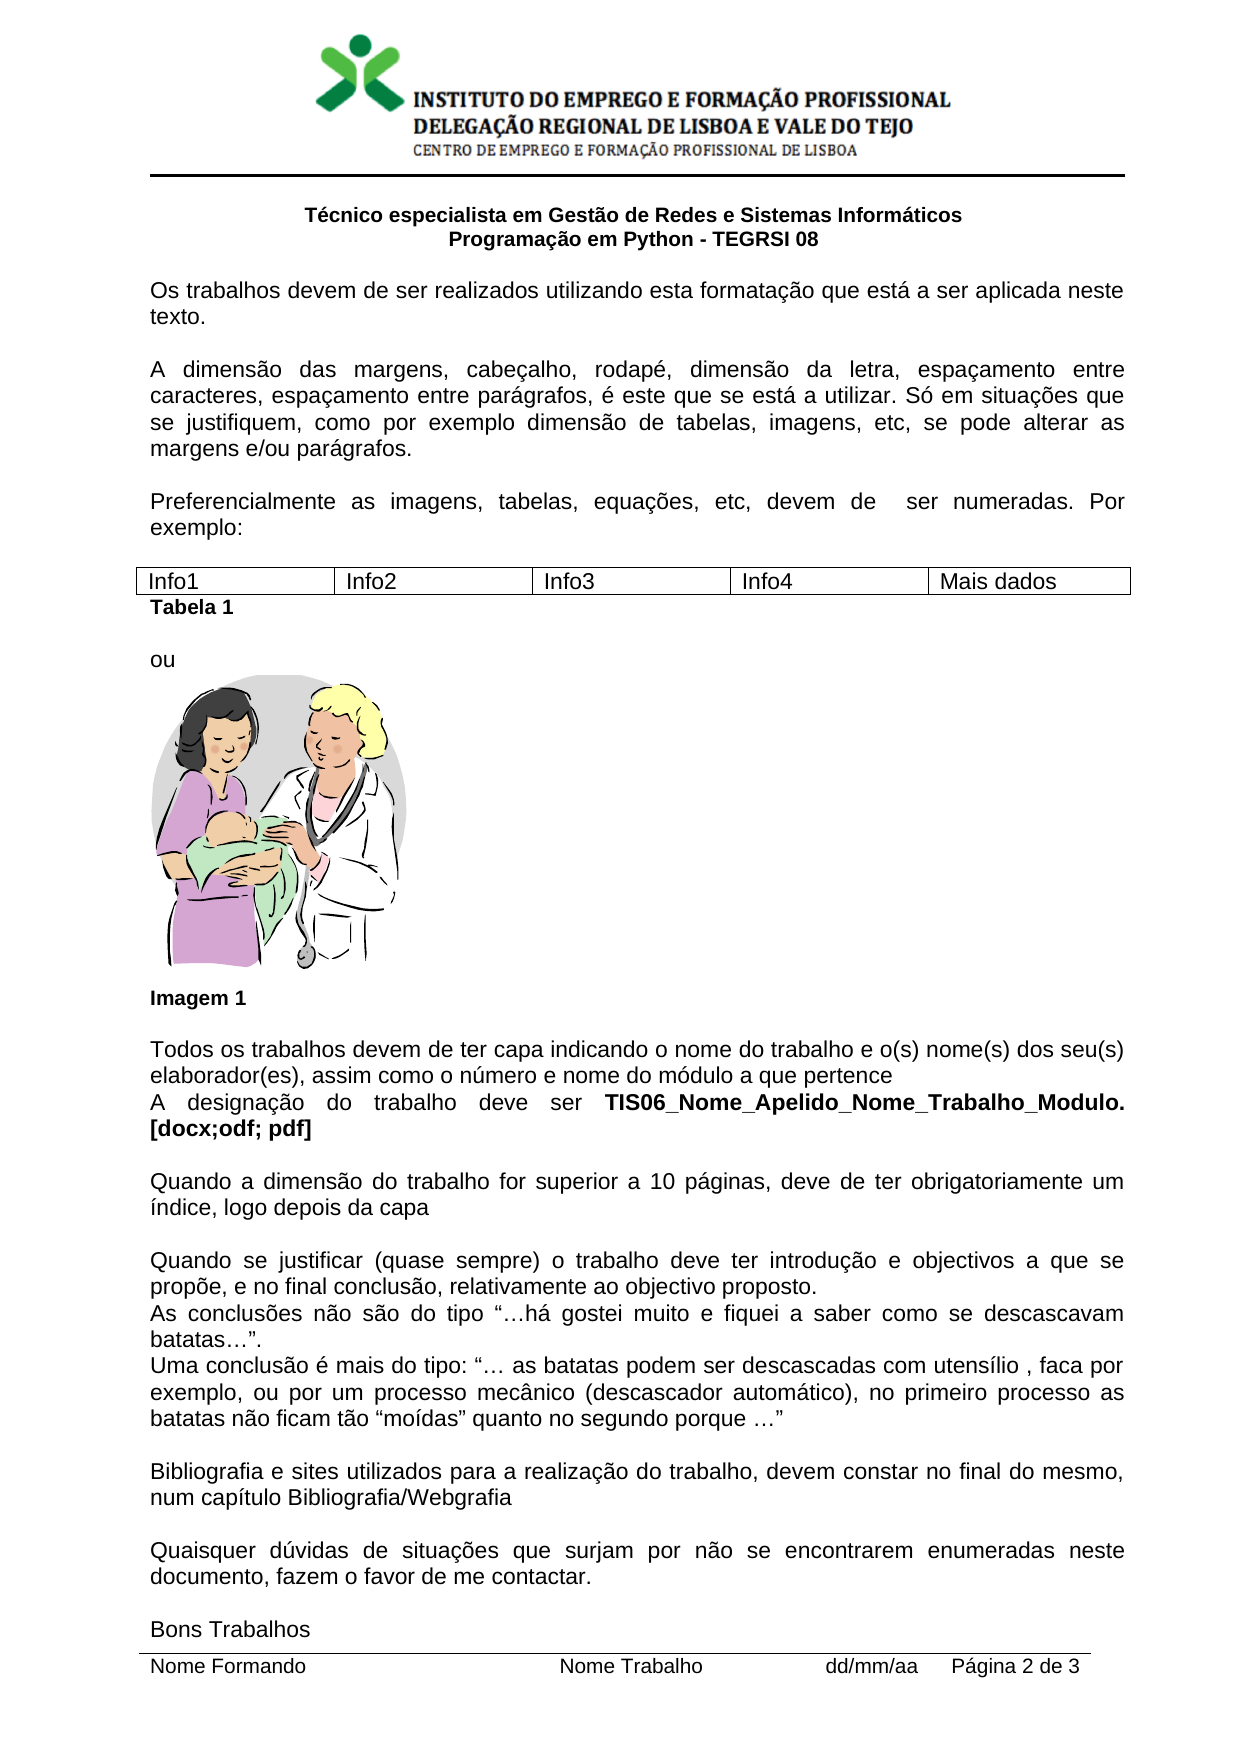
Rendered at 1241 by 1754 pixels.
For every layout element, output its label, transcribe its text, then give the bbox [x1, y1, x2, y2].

text Quando a dimensão do trabalho for superior a 10 páginas, deve de ter obrigatoriamente um índice, logo depois da capa [150, 1168, 1125, 1221]
text Tabela 1 [150, 595, 1125, 619]
text Uma conclusão é mais do tipo: “… as batatas podem ser descascadas com utensílio , faca por exemplo, ou por um processo mecânico (descascador automático), no primeiro processo as batatas não ficam tão “moídas” quanto no segundo porque …” [150, 1352, 1125, 1431]
text Quando se justificar (quase sempre) o trabalho deve ter introdução e objectivos a que se propõe, e no final conclusão, relativamente ao objectivo proposto. [150, 1247, 1125, 1299]
table_header Info2 [335, 568, 532, 594]
text Quaisquer dúvidas de situações que surjam por não se encontrarem enumeradas neste documento, fazem o favor de me contactar. [150, 1537, 1125, 1589]
text Bibliografia e sites utilizados para a realização do trabalho, devem constar no final do mesmo, num capítulo Bibliografia/Webgrafia [150, 1458, 1125, 1510]
text Preferencialmente as imagens, tabelas, equações, etc, devem de ser numeradas. Por exemplo: [150, 488, 1125, 540]
picture [296, 15, 979, 173]
text A dimensão das margens, cabeçalho, rodapé, dimensão da letra, espaçamento entre caracteres, espaçamento entre parágrafos, é este que se está a utilizar. Só em situações que se justifiquem, como por exemplo dimensão de tabelas, imagens, etc, se pode alterar as margens e/ou parágrafos. [150, 356, 1125, 461]
text As conclusões não são do tipo “…há gostei muito e fiquei a saber como se descascavam batatas…”. [150, 1299, 1125, 1352]
text Bons Trabalhos [150, 1616, 1125, 1642]
table_header Mais dados [929, 568, 1130, 594]
text Todos os trabalhos devem de ter capa indicando o nome do trabalho e o(s) nome(s) dos seu(s) elaborador(es), assim como o número e nome do módulo a que pertence [150, 1036, 1125, 1089]
table_header Info1 [137, 568, 334, 594]
text Os trabalhos devem de ser realizados utilizando esta formatação que está a ser aplicada neste texto. [150, 277, 1125, 329]
text A designação do trabalho deve ser TIS06_Nome_Apelido_Nome_Trabalho_Modulo.[docx;odf; pdf] [150, 1089, 1125, 1141]
text ou [150, 646, 1125, 672]
table_header Info3 [533, 568, 730, 594]
text Imagem 1 [150, 986, 1125, 1010]
table_header Info4 [731, 568, 928, 594]
